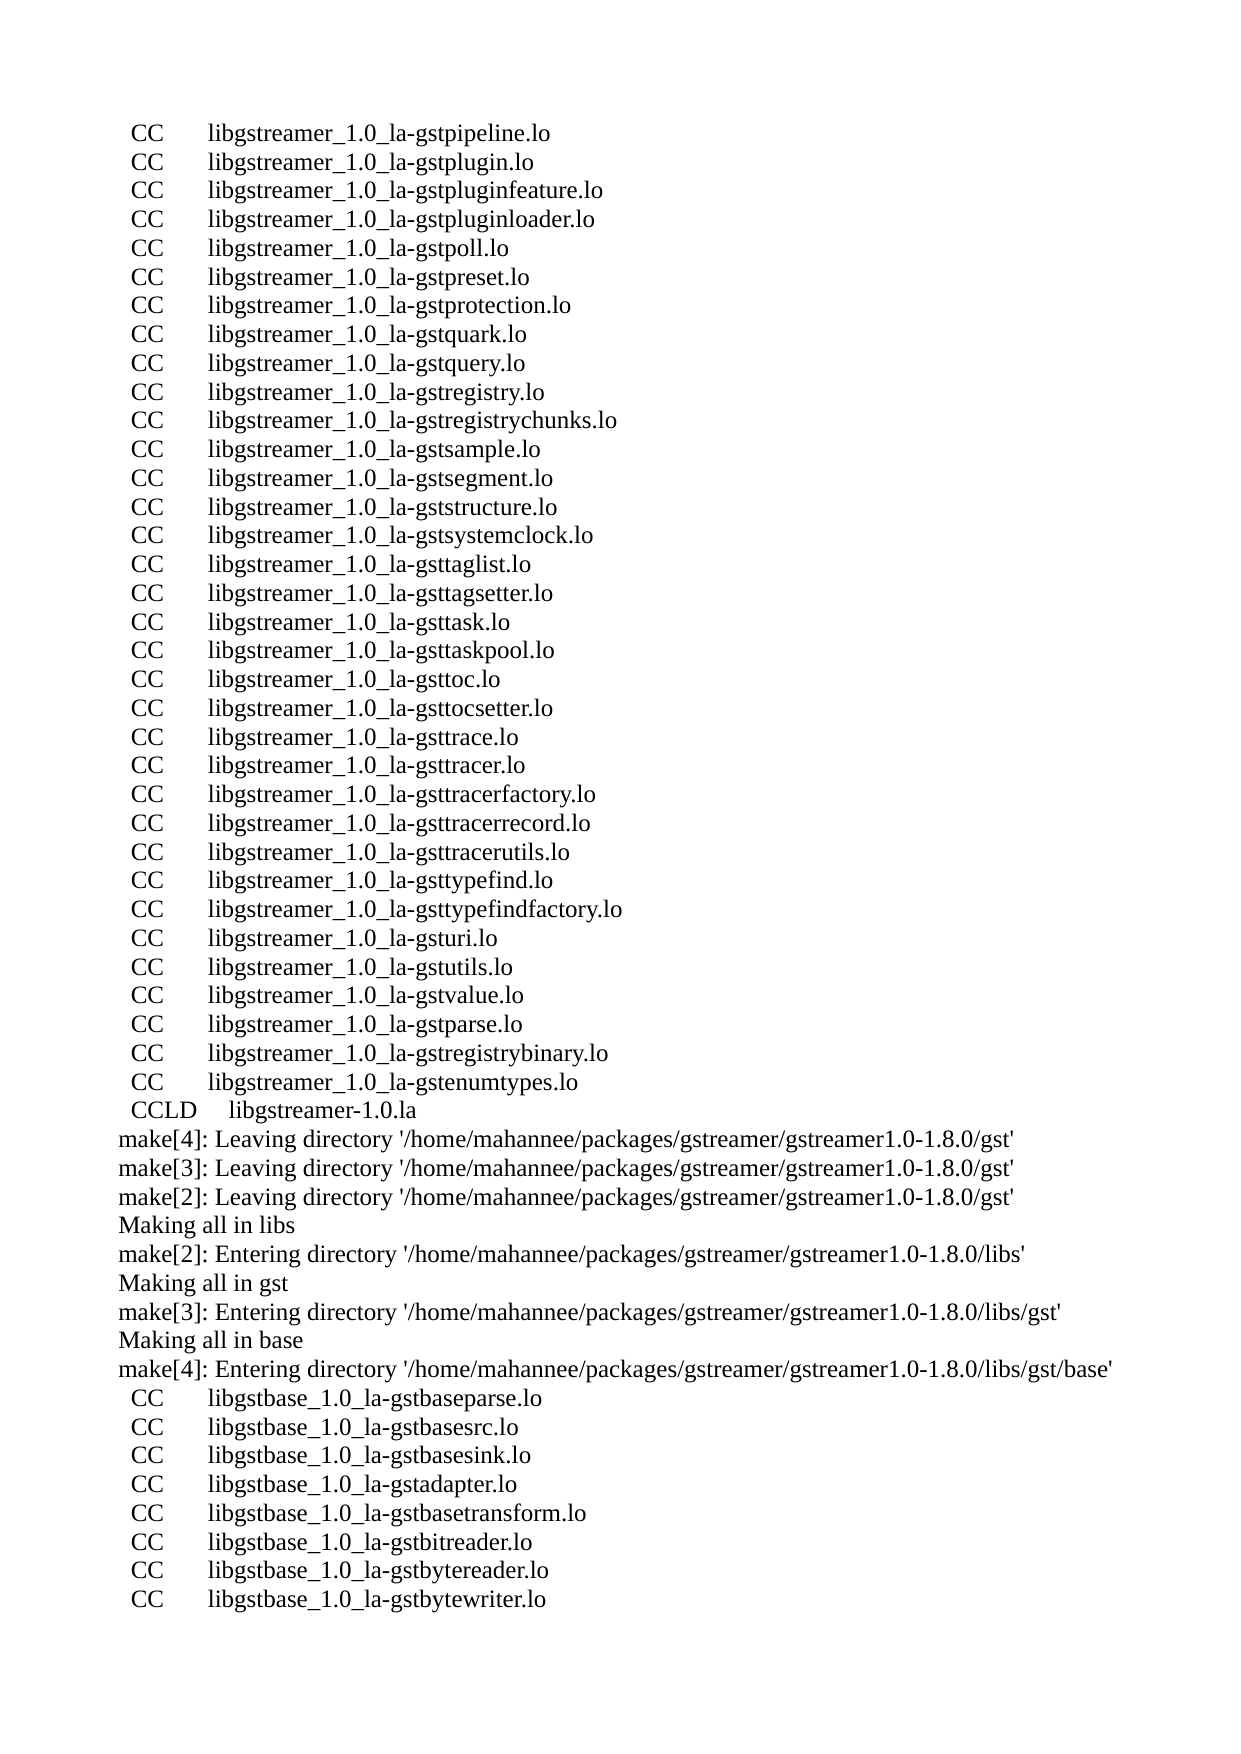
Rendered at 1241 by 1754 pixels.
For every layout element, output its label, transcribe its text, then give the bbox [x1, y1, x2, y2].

text CC libgstreamer_1.0_la-gsttagsetter.lo [118, 578, 1122, 607]
text CC libgstbase_1.0_la-gstbasesink.lo [118, 1441, 1122, 1469]
text CC libgstreamer_1.0_la-gsttaskpool.lo [118, 636, 1122, 664]
text CC libgstreamer_1.0_la-gstenumtypes.lo [118, 1067, 1122, 1096]
text make[4]: Leaving directory '/home/mahannee/packages/gstreamer/gstreamer1.0-1.8.0/gst' [118, 1124, 1122, 1153]
text Making all in base [118, 1326, 1122, 1354]
text CC libgstreamer_1.0_la-gstsample.lo [118, 434, 1122, 463]
text CC libgstreamer_1.0_la-gstsegment.lo [118, 463, 1122, 492]
text make[4]: Entering directory '/home/mahannee/packages/gstreamer/gstreamer1.0-1.8.0/libs/gst/base' [118, 1354, 1122, 1383]
text CC libgstreamer_1.0_la-gsttaglist.lo [118, 549, 1122, 578]
text make[3]: Entering directory '/home/mahannee/packages/gstreamer/gstreamer1.0-1.8.0/libs/gst' [118, 1297, 1122, 1326]
text make[3]: Leaving directory '/home/mahannee/packages/gstreamer/gstreamer1.0-1.8.0/gst' [118, 1153, 1122, 1182]
text CC libgstbase_1.0_la-gstbitreader.lo [118, 1527, 1122, 1556]
text CC libgstbase_1.0_la-gstbaseparse.lo [118, 1383, 1122, 1412]
text CC libgstreamer_1.0_la-gsttypefind.lo [118, 866, 1122, 894]
text CC libgstreamer_1.0_la-gststructure.lo [118, 492, 1122, 521]
text CC libgstbase_1.0_la-gstbasetransform.lo [118, 1498, 1122, 1527]
text CC libgstreamer_1.0_la-gstregistrybinary.lo [118, 1038, 1122, 1067]
text CC libgstreamer_1.0_la-gstpipeline.lo [118, 118, 1122, 147]
text CC libgstreamer_1.0_la-gsttocsetter.lo [118, 693, 1122, 722]
text CC libgstbase_1.0_la-gstadapter.lo [118, 1469, 1122, 1498]
text CC libgstreamer_1.0_la-gsttoc.lo [118, 664, 1122, 693]
text CC libgstreamer_1.0_la-gstvalue.lo [118, 981, 1122, 1009]
text CC libgstreamer_1.0_la-gsttrace.lo [118, 722, 1122, 751]
text CC libgstreamer_1.0_la-gstpluginloader.lo [118, 204, 1122, 233]
text CC libgstreamer_1.0_la-gstpoll.lo [118, 233, 1122, 262]
text CC libgstreamer_1.0_la-gsttask.lo [118, 607, 1122, 636]
text CC libgstreamer_1.0_la-gsttracerutils.lo [118, 837, 1122, 866]
text Making all in gst [118, 1268, 1122, 1297]
text make[2]: Leaving directory '/home/mahannee/packages/gstreamer/gstreamer1.0-1.8.0/gst' [118, 1182, 1122, 1211]
text CC libgstbase_1.0_la-gstbytewriter.lo [118, 1584, 1122, 1613]
text CC libgstreamer_1.0_la-gsturi.lo [118, 923, 1122, 952]
text CCLD libgstreamer-1.0.la [118, 1096, 1122, 1124]
text CC libgstreamer_1.0_la-gsttracerrecord.lo [118, 808, 1122, 837]
text CC libgstreamer_1.0_la-gstutils.lo [118, 952, 1122, 981]
text CC libgstbase_1.0_la-gstbasesrc.lo [118, 1412, 1122, 1441]
text CC libgstreamer_1.0_la-gstpreset.lo [118, 262, 1122, 291]
text CC libgstreamer_1.0_la-gstsystemclock.lo [118, 521, 1122, 549]
text Making all in libs [118, 1211, 1122, 1239]
text make[2]: Entering directory '/home/mahannee/packages/gstreamer/gstreamer1.0-1.8.0/libs' [118, 1239, 1122, 1268]
text CC libgstbase_1.0_la-gstbytereader.lo [118, 1556, 1122, 1584]
text CC libgstreamer_1.0_la-gstpluginfeature.lo [118, 176, 1122, 204]
text CC libgstreamer_1.0_la-gsttracerfactory.lo [118, 779, 1122, 808]
text CC libgstreamer_1.0_la-gstprotection.lo [118, 291, 1122, 319]
text CC libgstreamer_1.0_la-gstquark.lo [118, 319, 1122, 348]
text CC libgstreamer_1.0_la-gstregistrychunks.lo [118, 406, 1122, 434]
text CC libgstreamer_1.0_la-gsttypefindfactory.lo [118, 894, 1122, 923]
text CC libgstreamer_1.0_la-gsttracer.lo [118, 751, 1122, 779]
text CC libgstreamer_1.0_la-gstparse.lo [118, 1009, 1122, 1038]
text CC libgstreamer_1.0_la-gstplugin.lo [118, 147, 1122, 176]
text CC libgstreamer_1.0_la-gstquery.lo [118, 348, 1122, 377]
text CC libgstreamer_1.0_la-gstregistry.lo [118, 377, 1122, 406]
